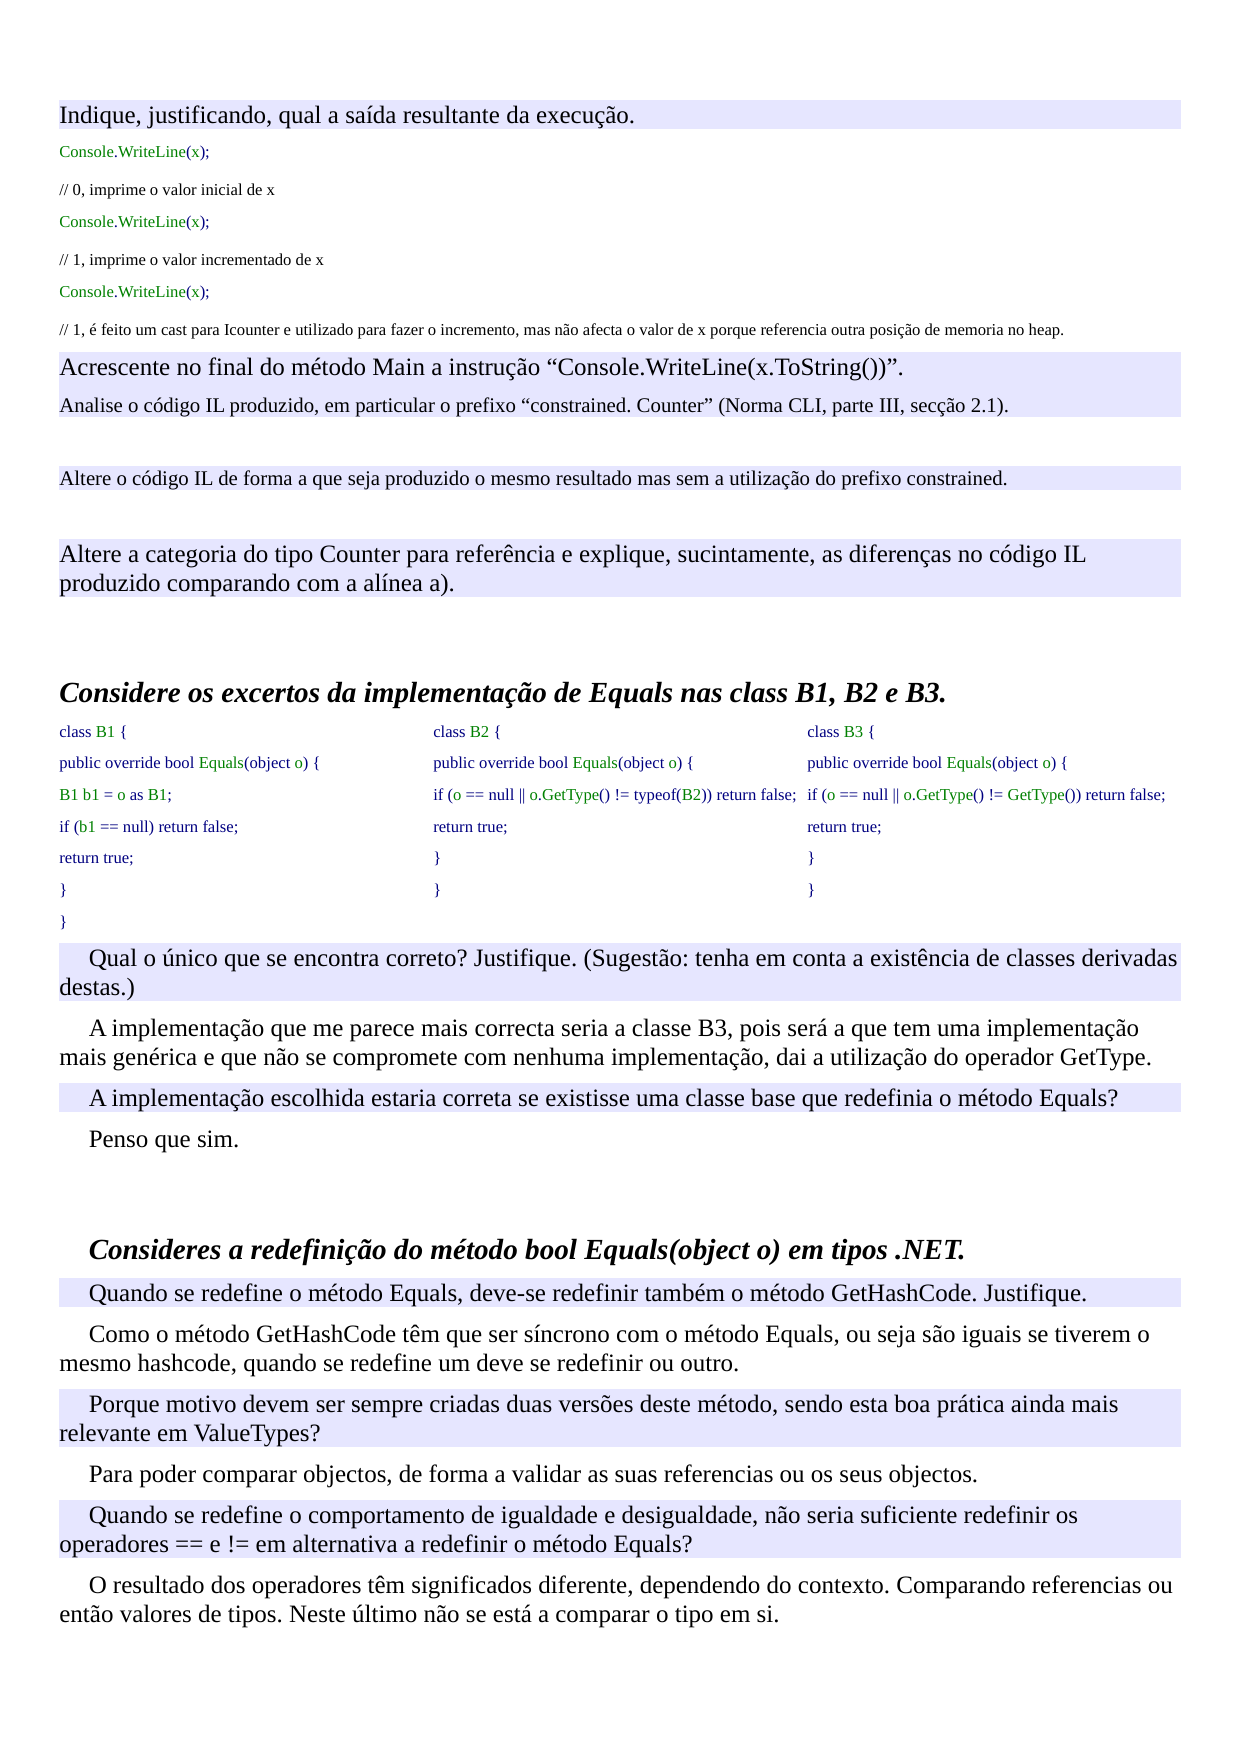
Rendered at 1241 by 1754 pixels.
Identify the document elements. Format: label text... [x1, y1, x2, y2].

text return true; [807, 816, 1181, 836]
text Quando se redefine o método Equals, deve-se redefinir também o método GetHashCode. Justifique. [59, 1278, 1181, 1307]
text A implementação que me parece mais correcta seria a classe B3, pois será a que tem uma implementação mais genérica e que não se compromete com nenhuma implementação, dai a utilização do operador GetType. [59, 1013, 1181, 1071]
text Console.WriteLine(x); // 1, imprime o valor incrementado de x [59, 212, 1181, 269]
text public override bool Equals(object o) { [807, 753, 1181, 772]
text } [59, 911, 433, 931]
text } [807, 848, 1181, 867]
text class B3 { [807, 721, 1181, 741]
text if (o == null || o.GetType() != GetType()) return false; [807, 785, 1181, 804]
text return true; [59, 848, 433, 867]
text if (o == null || o.GetType() != typeof(B2)) return false; [433, 785, 807, 804]
text public override bool Equals(object o) { [59, 753, 433, 772]
text Altere o código IL de forma a que seja produzido o mesmo resultado mas sem a utilização do prefixo constrained. [59, 466, 1181, 490]
text Penso que sim. [59, 1124, 1181, 1153]
text class B1 { [59, 721, 433, 741]
text O resultado dos operadores têm significados diferente, dependendo do contexto. Comparando referencias ou então valores de tipos. Neste último não se está a comparar o tipo em si. [59, 1570, 1181, 1628]
text B1 b1 = o as B1; [59, 785, 433, 804]
text Console.WriteLine(x); // 0, imprime o valor inicial de x [59, 142, 1181, 199]
text Console.WriteLine(x); // 1, é feito um cast para Icounter e utilizado para fazer o incremento, mas não afecta o valor de x porque referencia outra posição de memoria no heap. [59, 282, 1181, 339]
text Quando se redefine o comportamento de igualdade e desigualdade, não seria suficiente redefinir os operadores == e != em alternativa a redefinir o método Equals? [59, 1500, 1181, 1558]
subtitle Considere os excertos da implementação de Equals nas class B1, B2 e B3. [59, 675, 1181, 709]
text Acrescente no final do método Main a instrução “Console.WriteLine(x.ToString())”. [59, 352, 1181, 380]
text public override bool Equals(object o) { [433, 753, 807, 772]
text class B2 { [433, 721, 807, 741]
text } [433, 880, 807, 899]
text A implementação escolhida estaria correta se existisse uma classe base que redefinia o método Equals? [59, 1083, 1181, 1112]
text } [433, 848, 807, 867]
text Para poder comparar objectos, de forma a validar as suas referencias ou os seus objectos. [59, 1459, 1181, 1488]
text Porque motivo devem ser sempre criadas duas versões deste método, sendo esta boa prática ainda mais relevante em ValueTypes? [59, 1389, 1181, 1447]
text Indique, justificando, qual a saída resultante da execução. [59, 100, 1181, 129]
text Altere a categoria do tipo Counter para referência e explique, sucintamente, as diferenças no código IL produzido comparando com a alínea a). [59, 539, 1181, 597]
text Qual o único que se encontra correto? Justifique. (Sugestão: tenha em conta a existência de classes derivadas destas.) [59, 943, 1181, 1001]
text Como o método GetHashCode têm que ser síncrono com o método Equals, ou seja são iguais se tiverem o mesmo hashcode, quando se redefine um deve se redefinir ou outro. [59, 1319, 1181, 1377]
text } [807, 880, 1181, 899]
subtitle Consideres a redefinição do método bool Equals(object o) em tipos .NET. [59, 1232, 1181, 1265]
text } [59, 880, 433, 899]
text return true; [433, 816, 807, 836]
text Analise o código IL produzido, em particular o prefixo “constrained. Counter” (Norma CLI, parte III, secção 2.1). [59, 393, 1181, 417]
text if (b1 == null) return false; [59, 816, 433, 836]
